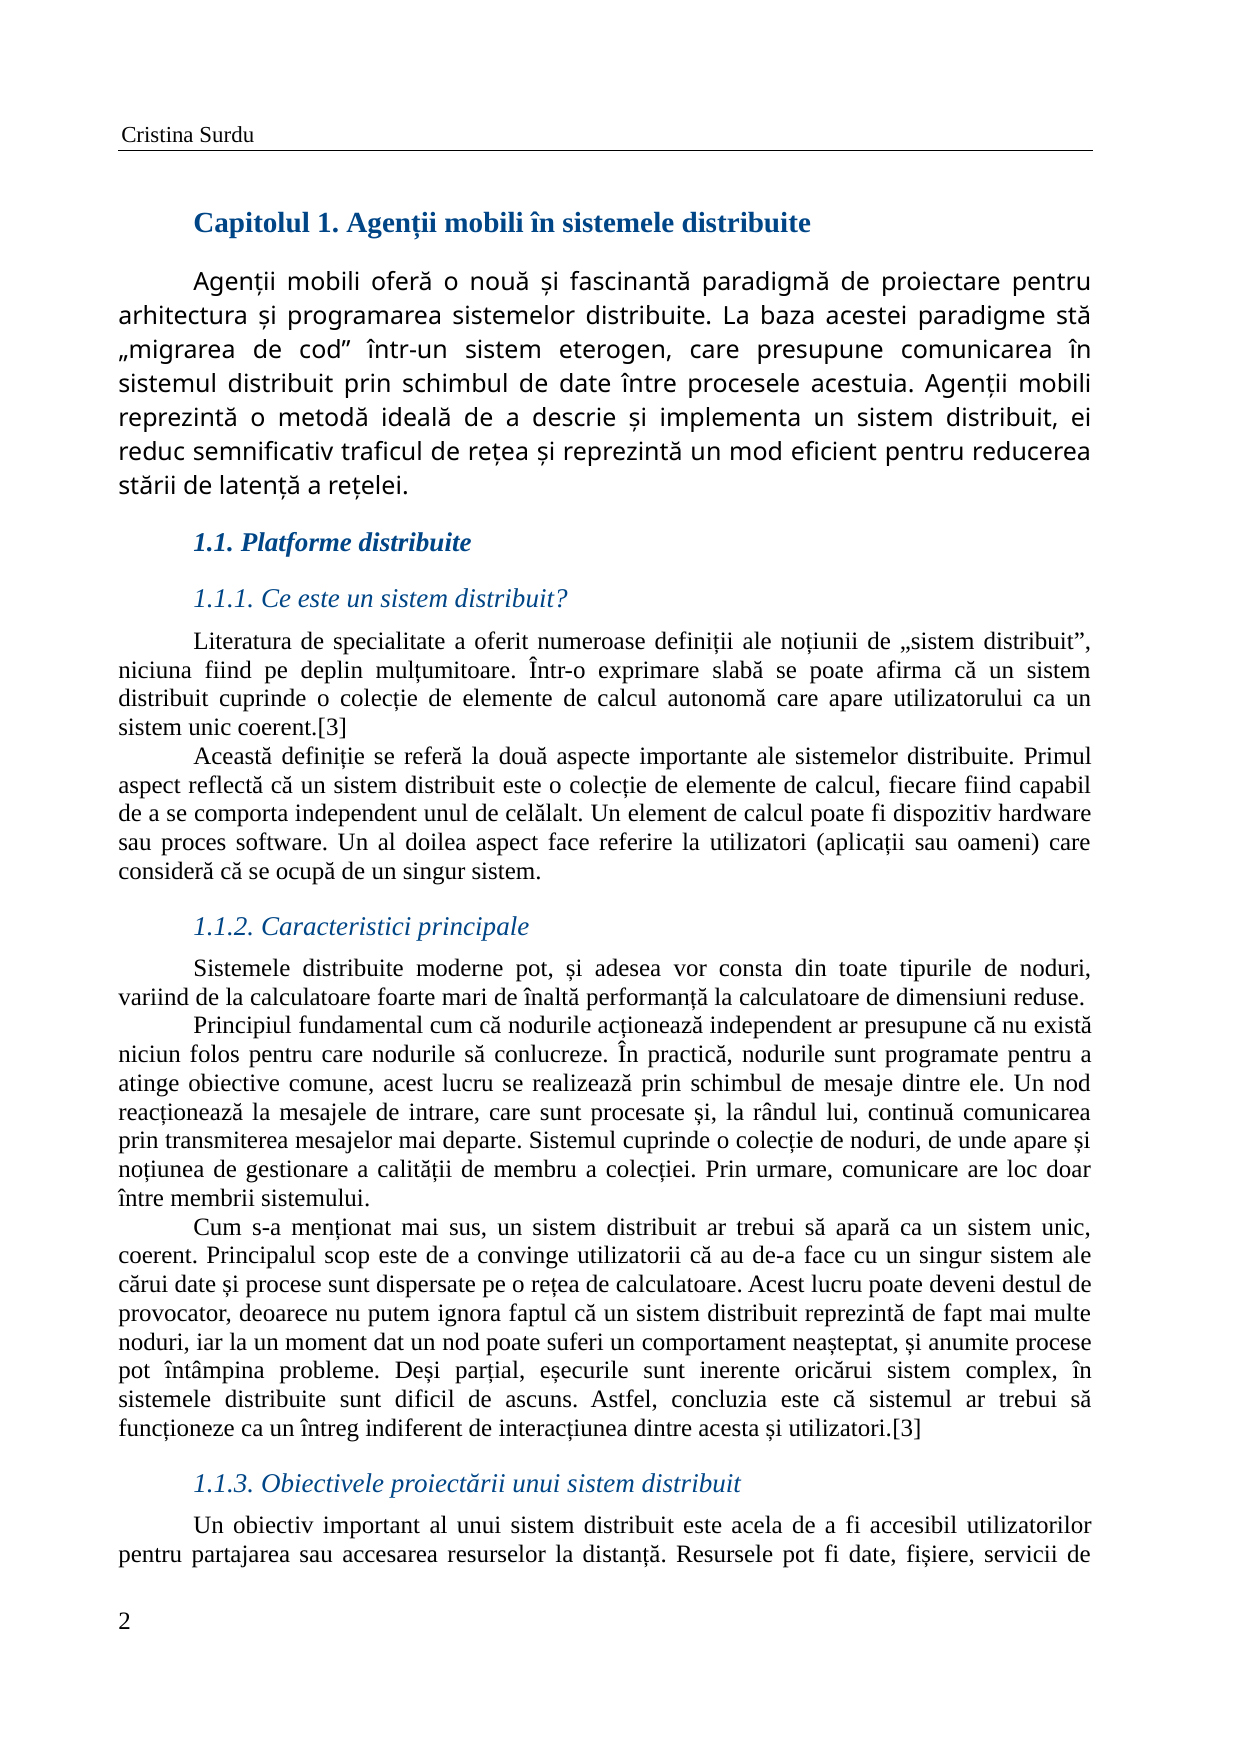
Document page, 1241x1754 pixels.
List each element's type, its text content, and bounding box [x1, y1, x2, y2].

subtitle Platforme distribuite [193, 527, 1093, 558]
text Sistemele distribuite moderne pot, și adesea vor consta din toate tipurile de noduri, variind de la calculatoare foarte mari de înaltă performanță la calculatoare de dimensiuni reduse. Principiul fundamental cum că nodurile acționează independent ar presupune că nu există niciun folos pentru care nodurile să conlucreze. În practică, nodurile sunt programate pentru a atinge obiective comune, acest lucru se realizează prin schimbul de mesaje dintre ele. Un nod reacționează la mesajele de intrare, care sunt procesate și, la rândul lui, continuă comunicarea prin transmiterea mesajelor mai departe. Sistemul cuprinde o colecție de noduri, de unde apare și noțiunea de gestionare a calității de membru a colecției. Prin urmare, comunicare are loc doar între membrii sistemului. [118, 953, 1093, 1212]
subtitle Caracteristici principale [193, 909, 1093, 941]
text Literatura de specialitate a oferit numeroase definiții ale noțiunii de „sistem distribuit”, niciuna fiind pe deplin mulțumitoare. Într-o exprimare slabă se poate afirma că un sistem distribuit cuprinde o colecție de elemente de calcul autonomă care apare utilizatorului ca un sistem unic coerent.[3] [118, 626, 1093, 741]
text Un obiectiv important al unui sistem distribuit este acela de a fi accesibil utilizatorilor pentru partajarea sau accesarea resurselor la distanță. Resursele pot fi date, fișiere, servicii de [118, 1510, 1093, 1568]
text Agenții mobili oferă o nouă și fascinantă paradigmă de proiectare pentru arhitectura și programarea sistemelor distribuite. La baza acestei paradigme stă „migrarea de cod” într-un sistem eterogen, care presupune comunicarea în sistemul distribuit prin schimbul de date între procesele acestuia. Agenții mobili reprezintă o metodă ideală de a descrie și implementa un sistem distribuit, ei reduc semnificativ traficul de rețea și reprezintă un mod eficient pentru reducerea stării de latență a rețelei. [118, 263, 1093, 502]
subtitle Agenții mobili în sistemele distribuite [118, 205, 1093, 238]
text Această definiție se referă la două aspecte importante ale sistemelor distribuite. Primul aspect reflectă că un sistem distribuit este o colecție de elemente de calcul, fiecare fiind capabil de a se comporta independent unul de celălalt. Un element de calcul poate fi dispozitiv hardware sau proces software. Un al doilea aspect face referire la utilizatori (aplicații sau oameni) care consideră că se ocupă de un singur sistem. [118, 741, 1093, 885]
text Cum s-a menționat mai sus, un sistem distribuit ar trebui să apară ca un sistem unic, coerent. Principalul scop este de a convinge utilizatorii că au de-a face cu un singur sistem ale cărui date și procese sunt dispersate pe o rețea de calculatoare. Acest lucru poate deveni destul de provocator, deoarece nu putem ignora faptul că un sistem distribuit reprezintă de fapt mai multe noduri, iar la un moment dat un nod poate suferi un comportament neașteptat, și anumite procese pot întâmpina probleme. Deși parțial, eșecurile sunt inerente oricărui sistem complex, în sistemele distribuite sunt dificil de ascuns. Astfel, concluzia este că sistemul ar trebui să funcționeze ca un întreg indiferent de interacțiunea dintre acesta și utilizatori.[3] [118, 1212, 1093, 1442]
subtitle Ce este un sistem distribuit? [193, 582, 1093, 614]
subtitle Obiectivele proiectării unui sistem distribuit [193, 1467, 1093, 1498]
